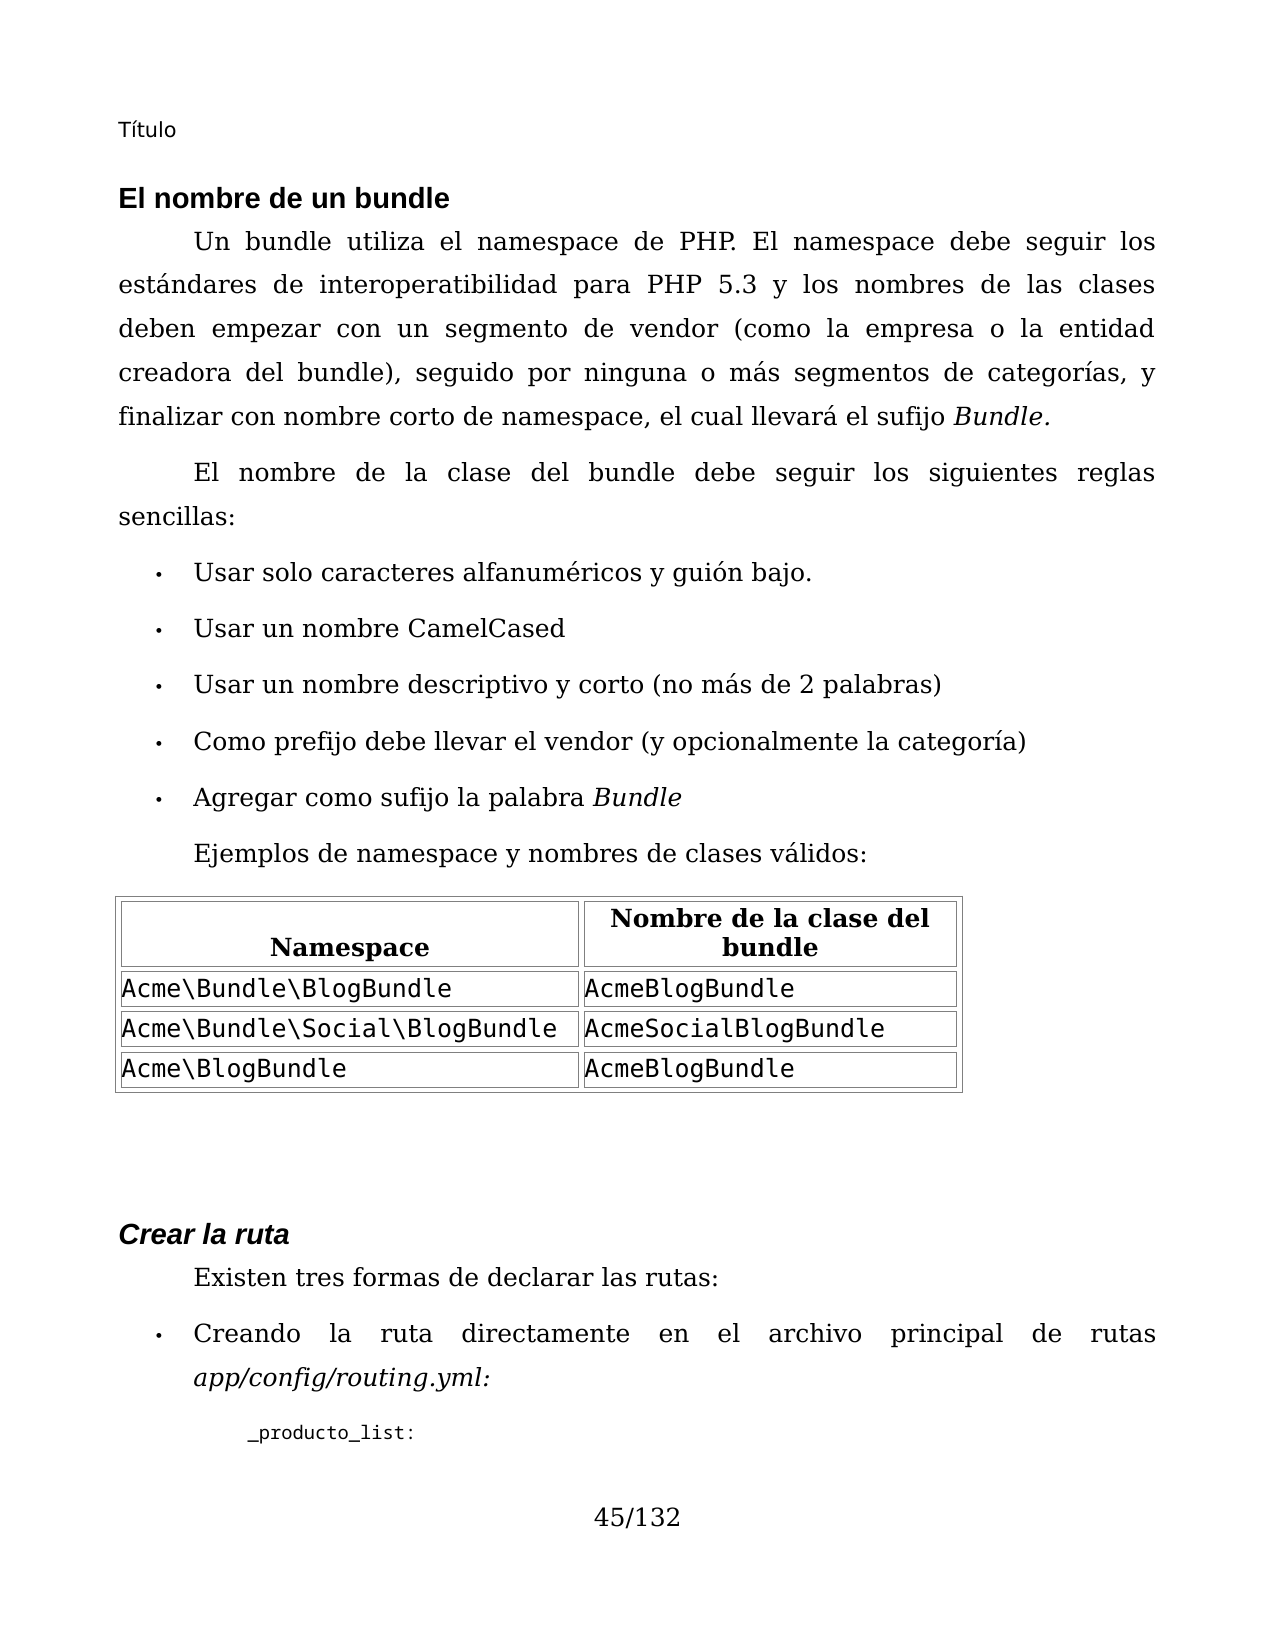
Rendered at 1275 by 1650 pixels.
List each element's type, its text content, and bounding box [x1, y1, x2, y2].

list Como prefijo debe llevar el vendor (y opcionalmente la categoría) [156, 727, 1157, 756]
table_cell Acme\Bundle\BlogBundle [118, 966, 581, 1006]
table_cell AcmeBlogBundle [581, 1046, 959, 1087]
table_header Namespace [118, 897, 581, 966]
table_header Nombre de la clase del bundle [581, 897, 959, 966]
table_cell AcmeSocialBlogBundle [581, 1006, 959, 1046]
list Agregar como sufijo la palabra Bundle [156, 783, 1157, 812]
table_cell Acme\BlogBundle [118, 1046, 581, 1087]
text Un bundle utiliza el namespace de PHP. El namespace debe seguir los estándares de interoperatibilidad para PHP 5.3 y los nombres de las clases deben empezar con un segmento de vendor (como la empresa o la entidad creadora del bundle), seguido por ninguna o más segmentos de categorías, y finalizar con nombre corto de namespace, el cual llevará el sufijo Bundle. [118, 227, 1157, 431]
table_cell AcmeBlogBundle [581, 966, 959, 1006]
list Usar un nombre descriptivo y corto (no más de 2 palabras) [156, 671, 1157, 700]
text El nombre de la clase del bundle debe seguir los siguientes reglas sencillas: [118, 458, 1157, 531]
text Existen tres formas de declarar las rutas: [118, 1263, 1157, 1293]
text Ejemplos de namespace y nombres de clases válidos: [118, 839, 1157, 868]
subtitle El nombre de un bundle [118, 181, 1157, 214]
text _producto_list: [247, 1420, 1157, 1445]
list Usar solo caracteres alfanuméricos y guión bajo. [156, 558, 1157, 587]
subtitle Crear la ruta [118, 1217, 1157, 1251]
list Creando la ruta directamente en el archivo principal de rutas app/config/routing.yml: [156, 1320, 1157, 1393]
list Usar un nombre CamelCased [156, 614, 1157, 643]
table_cell Acme\Bundle\Social\BlogBundle [118, 1006, 581, 1046]
